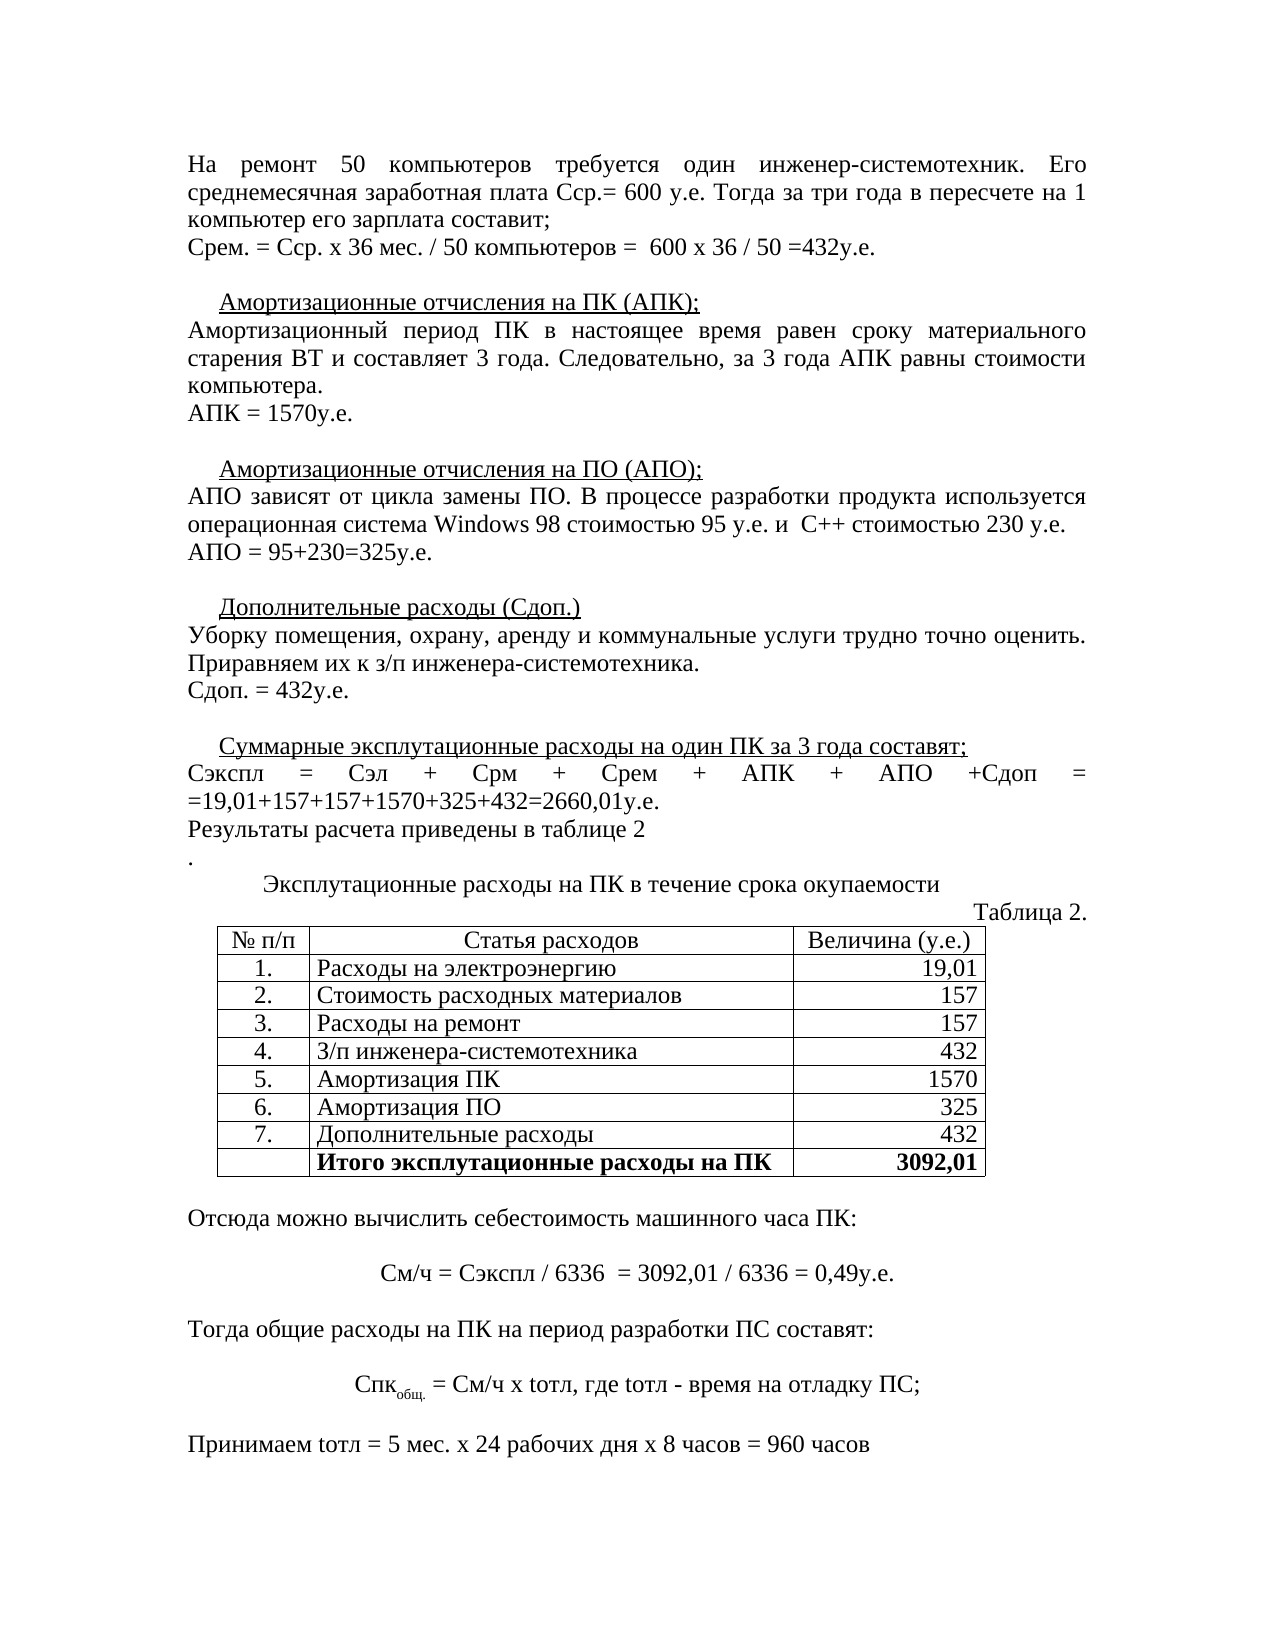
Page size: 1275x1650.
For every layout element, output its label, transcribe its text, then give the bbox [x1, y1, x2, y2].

text АПК = 1570у.е. [187, 399, 1087, 427]
text Амортизационные отчисления на ПК (АПК); [187, 288, 1087, 316]
table_cell 1. [218, 955, 309, 981]
text Дополнительные расходы (Сдоп.) [187, 593, 1087, 621]
text Сэкспл = Сэл + Срм + Срем + АПК + АПО +Сдоп = =19,01+157+157+1570+325+432=2660,01у.е. [187, 759, 1087, 815]
text Срем. = Сср. х 36 мес. / 50 компьютеров = 600 х 36 / 50 =432у.е. [187, 233, 1087, 261]
text Эксплутационные расходы на ПК в течение срока окупаемости Таблица 2. [187, 870, 1087, 926]
text Амортизационный период ПК в настоящее время равен сроку материального старения ВТ и составляет 3 года. Следовательно, за 3 года АПК равны стоимости компьютера. [187, 316, 1087, 399]
text Принимаем tотл = 5 мес. х 24 рабочих дня х 8 часов = 960 часов [187, 1430, 1087, 1458]
text Суммарные эксплутационные расходы на один ПК за 3 года составят; [187, 732, 1087, 759]
table_cell 3092,01 [794, 1149, 985, 1176]
table_cell 432 [794, 1122, 985, 1148]
table_cell Итого эксплутационные расходы на ПК [310, 1149, 793, 1176]
text . [187, 843, 1087, 870]
table_cell Амортизация ПК [310, 1066, 793, 1093]
table_header № п/п [218, 927, 309, 954]
table_cell 3. [218, 1010, 309, 1037]
text См/ч = Сэкспл / 6336 = 3092,01 / 6336 = 0,49у.е. [187, 1259, 1087, 1287]
text Отсюда можно вычислить себестоимость машинного часа ПК: [187, 1204, 1087, 1232]
text Результаты расчета приведены в таблице 2 [187, 815, 1087, 843]
table_cell 19,01 [794, 955, 985, 981]
table_cell 2. [218, 982, 309, 1009]
table_header Величина (у.е.) [794, 927, 985, 954]
table_cell 6. [218, 1094, 309, 1121]
table_cell 7. [218, 1122, 309, 1148]
table_cell [218, 1149, 309, 1176]
table_cell Расходы на ремонт [310, 1010, 793, 1037]
table_cell Дополнительные расходы [310, 1122, 793, 1148]
text АПО зависят от цикла замены ПО. В процессе разработки продукта используется операционная система Windows 98 стоимостью 95 у.е. и С++ стоимостью 230 у.е. [187, 482, 1087, 538]
table_cell Амортизация ПО [310, 1094, 793, 1121]
text Спкобщ. = См/ч х tотл, где tотл - время на отладку ПС; [187, 1370, 1087, 1402]
text Уборку помещения, охрану, аренду и коммунальные услуги трудно точно оценить. Приравняем их к з/п инженера-системотехника. [187, 621, 1087, 676]
text На ремонт 50 компьютеров требуется один инженер-системотехник. Его среднемесячная заработная плата Сср.= 600 у.е. Тогда за три года в пересчете на 1 компьютер его зарплата составит; [187, 150, 1087, 233]
table_cell 432 [794, 1038, 985, 1065]
text АПО = 95+230=325у.е. [187, 538, 1087, 566]
table_cell Стоимость расходных материалов [310, 982, 793, 1009]
table_cell 5. [218, 1066, 309, 1093]
table_cell 157 [794, 982, 985, 1009]
table_cell 4. [218, 1038, 309, 1065]
table_cell 157 [794, 1010, 985, 1037]
table_cell З/п инженера-системотехника [310, 1038, 793, 1065]
table_cell 325 [794, 1094, 985, 1121]
table_cell 1570 [794, 1066, 985, 1093]
table_header Статья расходов [310, 927, 793, 954]
text Сдоп. = 432у.е. [187, 676, 1087, 704]
text Амортизационные отчисления на ПО (АПО); [187, 455, 1087, 482]
text Тогда общие расходы на ПК на период разработки ПС составят: [187, 1315, 1087, 1342]
table_cell Расходы на электроэнергию [310, 955, 793, 981]
